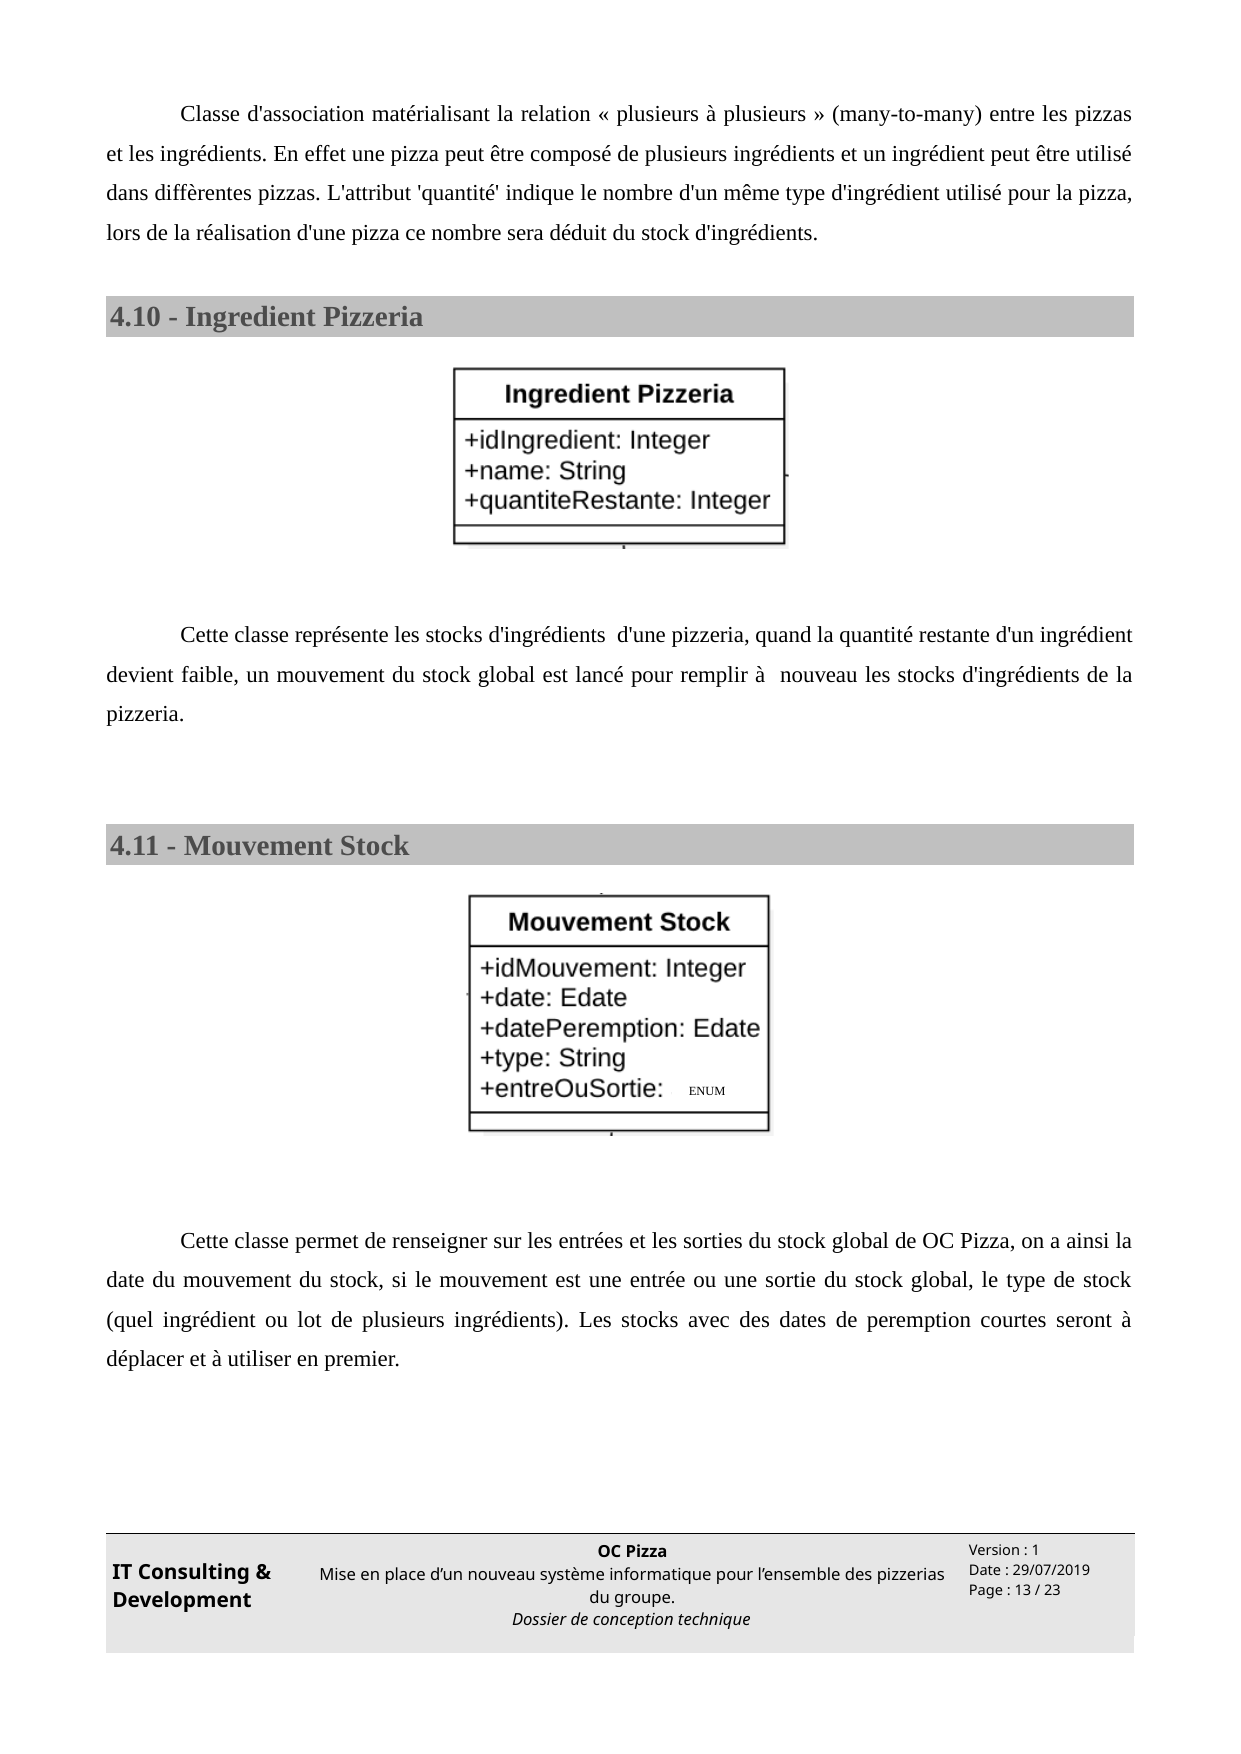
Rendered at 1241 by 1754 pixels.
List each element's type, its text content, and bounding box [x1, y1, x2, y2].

subtitle Mouvement Stock [107, 825, 1133, 864]
text Cette classe permet de renseigner sur les entrées et les sorties du stock global de OC Pizza, on a ainsi la date du mouvement du stock, si le mouvement est une entrée ou une sortie du stock global, le type de stock (quel ingrédient ou lot de plusieurs ingrédients). Les stocks avec des dates de peremption courtes seront à déplacer et à utiliser en premier. [106, 1227, 1134, 1372]
text Cette classe représente les stocks d'ingrédients d'une pizzeria, quand la quantité restante d'un ingrédient devient faible, un mouvement du stock global est lancé pour remplir à nouveau les stocks d'ingrédients de la pizzeria. [106, 621, 1134, 727]
picture [466, 893, 774, 1136]
picture [451, 365, 789, 549]
subtitle Ingredient Pizzeria [107, 297, 1133, 336]
text Classe d'association matérialisant la relation « plusieurs à plusieurs » (many-to-many) entre les pizzas et les ingrédients. En effet une pizza peut être composé de plusieurs ingrédients et un ingrédient peut être utilisé dans diffèrentes pizzas. L'attribut 'quantité' indique le nombre d'un même type d'ingrédient utilisé pour la pizza, lors de la réalisation d'une pizza ce nombre sera déduit du stock d'ingrédients. [106, 100, 1134, 245]
